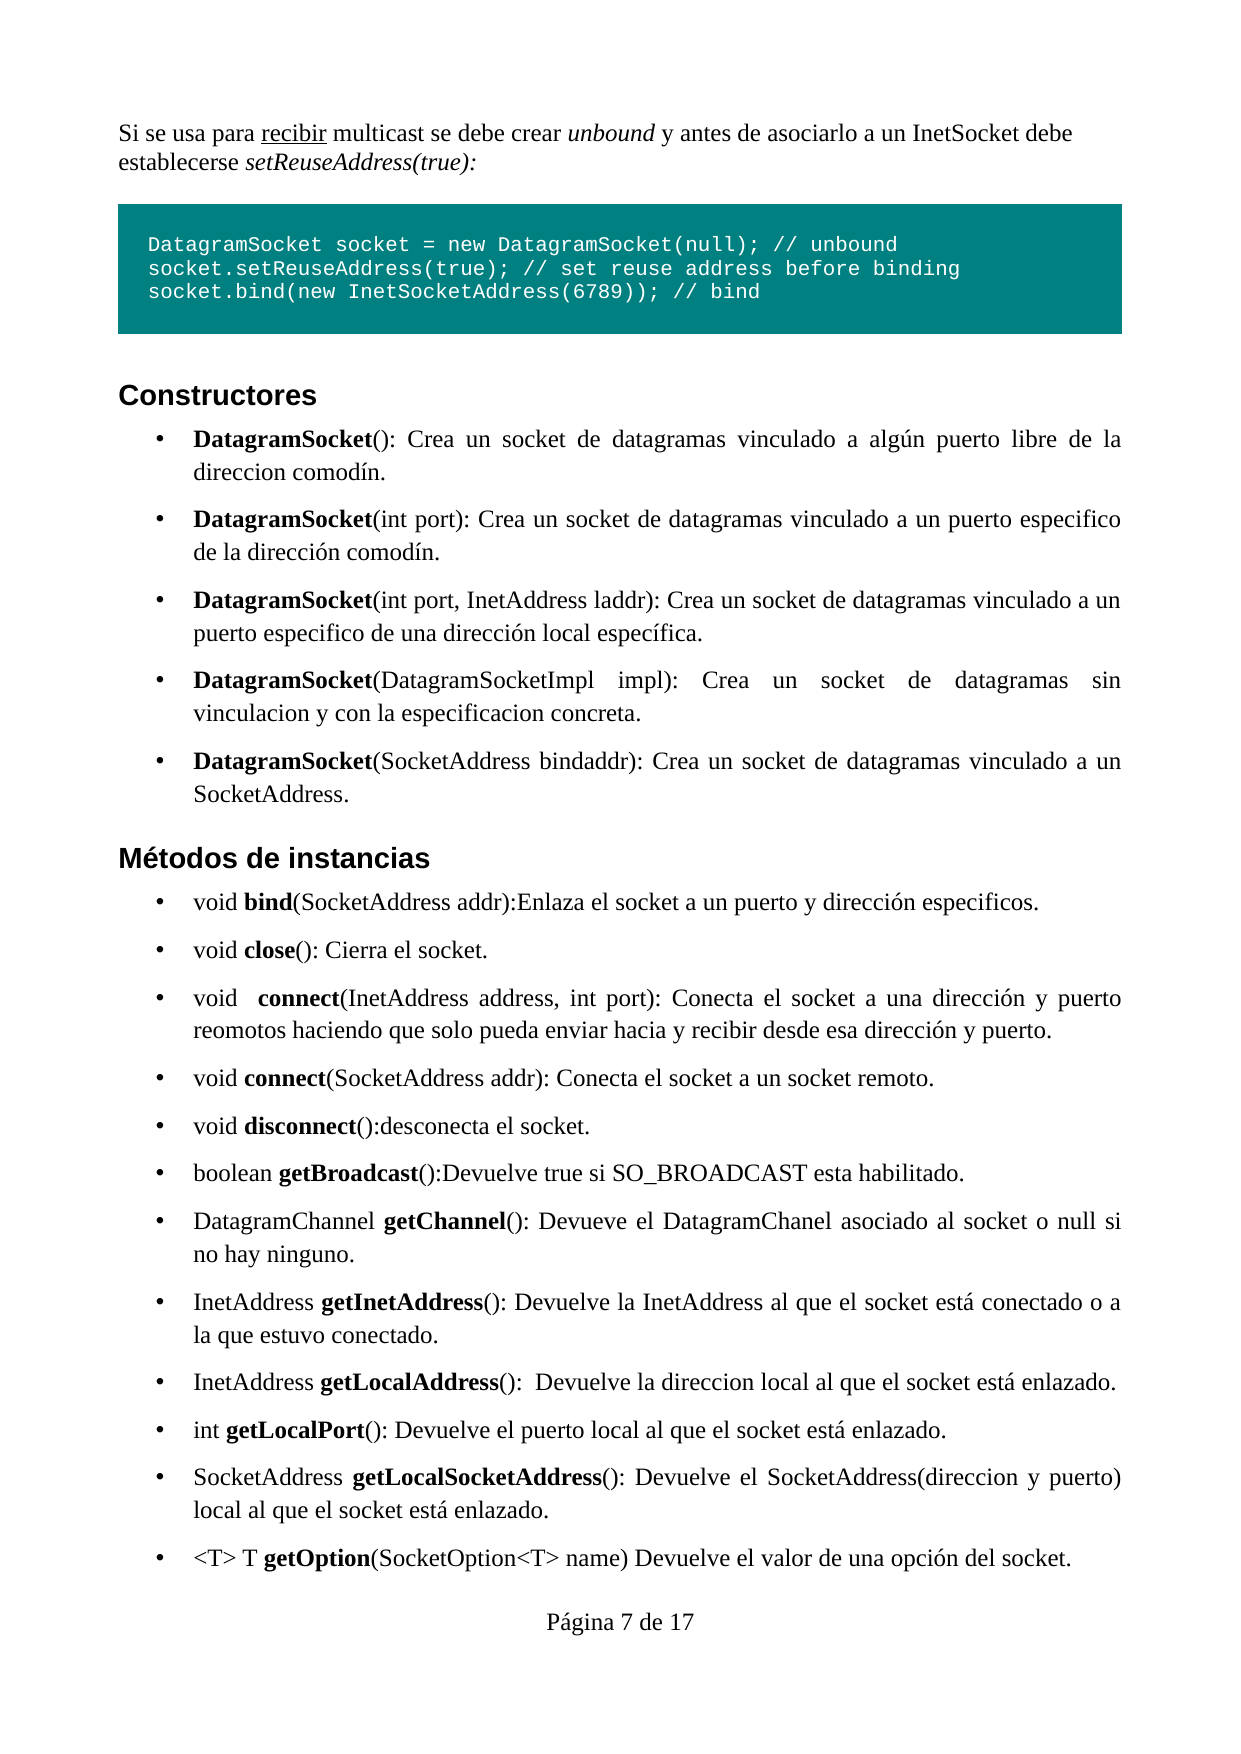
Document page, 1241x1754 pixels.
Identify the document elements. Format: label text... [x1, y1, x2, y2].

list void disconnect():desconecta el socket. [156, 1111, 1122, 1139]
list <T> T getOption(SocketOption<T> name) Devuelve el valor de una opción del socket. [156, 1543, 1122, 1572]
list DatagramSocket(): Crea un socket de datagramas vinculado a algún puerto libre de la direccion comodín. [156, 424, 1122, 485]
subtitle Constructores [118, 378, 1122, 411]
list DatagramSocket(int port, InetAddress laddr): Crea un socket de datagramas vinculado a un puerto especifico de una dirección local específica. [156, 585, 1122, 647]
list DatagramChannel getChannel(): Devueve el DatagramChanel asociado al socket o null si no hay ninguno. [156, 1206, 1122, 1268]
list void connect(InetAddress address, int port): Conecta el socket a una dirección y puerto reomotos haciendo que solo pueda enviar hacia y recibir desde esa dirección y puerto. [156, 983, 1122, 1044]
list InetAddress getInetAddress(): Devuelve la InetAddress al que el socket está conectado o a la que estuvo conectado. [156, 1287, 1122, 1348]
text Si se usa para recibir multicast se debe crear unbound y antes de asociarlo a un InetSocket debe establecerse setReuseAddress(true): [118, 118, 1122, 176]
text DatagramSocket socket = new DatagramSocket(null); // unbound [118, 204, 1122, 257]
list DatagramSocket(DatagramSocketImpl impl): Crea un socket de datagramas sin vinculacion y con la especificacion concreta. [156, 666, 1122, 727]
text socket.setReuseAddress(true); // set reuse address before binding [118, 257, 1122, 281]
list DatagramSocket(SocketAddress bindaddr): Crea un socket de datagramas vinculado a un SocketAddress. [156, 746, 1122, 808]
list void close(): Cierra el socket. [156, 935, 1122, 964]
list InetAddress getLocalAddress(): Devuelve la direccion local al que el socket está enlazado. [156, 1367, 1122, 1396]
list boolean getBroadcast():Devuelve true si SO_BROADCAST esta habilitado. [156, 1158, 1122, 1187]
list void connect(SocketAddress addr): Conecta el socket a un socket remoto. [156, 1063, 1122, 1092]
list DatagramSocket(int port): Crea un socket de datagramas vinculado a un puerto especifico de la dirección comodín. [156, 504, 1122, 566]
text socket.bind(new InetSocketAddress(6789)); // bind [118, 281, 1122, 334]
list SocketAddress getLocalSocketAddress(): Devuelve el SocketAddress(direccion y puerto) local al que el socket está enlazado. [156, 1462, 1122, 1524]
list int getLocalPort(): Devuelve el puerto local al que el socket está enlazado. [156, 1415, 1122, 1444]
subtitle Métodos de instancias [118, 841, 1122, 875]
list void bind(SocketAddress addr):Enlaza el socket a un puerto y dirección especificos. [156, 887, 1122, 916]
